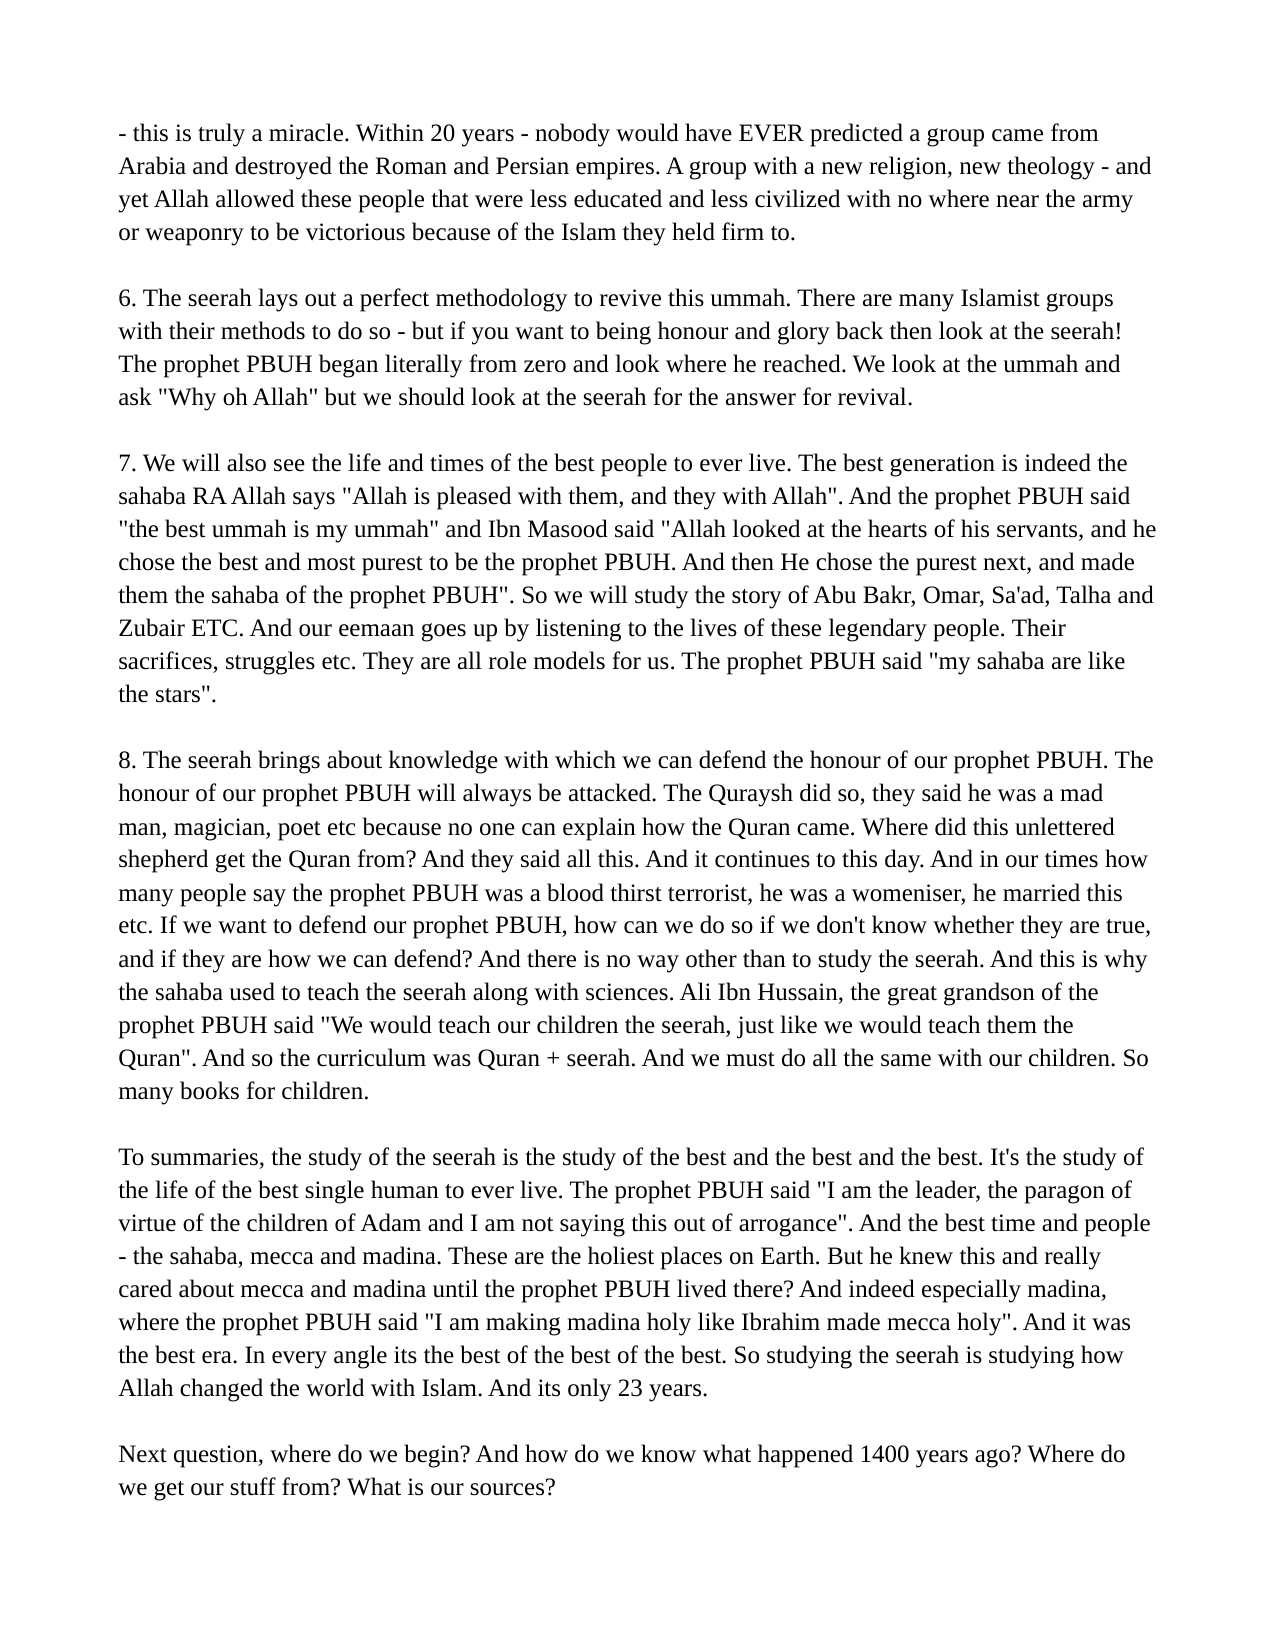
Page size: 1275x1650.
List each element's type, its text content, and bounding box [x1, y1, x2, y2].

text - this is truly a miracle. Within 20 years - nobody would have EVER predicted a group came from Arabia and destroyed the Roman and Persian empires. A group with a new religion, new theology - and yet Allah allowed these people that were less educated and less civilized with no where near the army or weaponry to be victorious because of the Islam they held firm to. 6. The seerah lays out a perfect methodology to revive this ummah. There are many Islamist groups with their methods to do so - but if you want to being honour and glory back then look at the seerah! The prophet PBUH began literally from zero and look where he reached. We look at the ummah and ask "Why oh Allah" but we should look at the seerah for the answer for revival. 7. We will also see the life and times of the best people to ever live. The best generation is indeed the sahaba RA Allah says "Allah is pleased with them, and they with Allah". And the prophet PBUH said "the best ummah is my ummah" and Ibn Masood said "Allah looked at the hearts of his servants, and he chose the best and most purest to be the prophet PBUH. And then He chose the purest next, and made them the sahaba of the prophet PBUH". So we will study the story of Abu Bakr, Omar, Sa'ad, Talha and Zubair ETC. And our eemaan goes up by listening to the lives of these legendary people. Their sacrifices, struggles etc. They are all role models for us. The prophet PBUH said "my sahaba are like the stars". 8. The seerah brings about knowledge with which we can defend the honour of our prophet PBUH. The honour of our prophet PBUH will always be attacked. The Quraysh did so, they said he was a mad man, magician, poet etc because no one can explain how the Quran came. Where did this unlettered shepherd get the Quran from? And they said all this. And it continues to this day. And in our times how many people say the prophet PBUH was a blood thirst terrorist, he was a womeniser, he married this etc. If we want to defend our prophet PBUH, how can we do so if we don't know whether they are true, and if they are how we can defend? And there is no way other than to study the seerah. And this is why the sahaba used to teach the seerah along with sciences. Ali Ibn Hussain, the great grandson of the prophet PBUH said "We would teach our children the seerah, just like we would teach them the Quran". And so the curriculum was Quran + seerah. And we must do all the same with our children. So many books for children. To summaries, the study of the seerah is the study of the best and the best and the best. It's the study of the life of the best single human to ever live. The prophet PBUH said "I am the leader, the paragon of virtue of the children of Adam and I am not saying this out of arrogance". And the best time and people - the sahaba, mecca and madina. These are the holiest places on Earth. But he knew this and really cared about mecca and madina until the prophet PBUH lived there? And indeed especially madina, where the prophet PBUH said "I am making madina holy like Ibrahim made mecca holy". And it was the best era. In every angle its the best of the best of the best. So studying the seerah is studying how Allah changed the world with Islam. And its only 23 years. Next question, where do we begin? And how do we know what happened 1400 years ago? Where do we get our stuff from? What is our sources? [118, 118, 1157, 1501]
